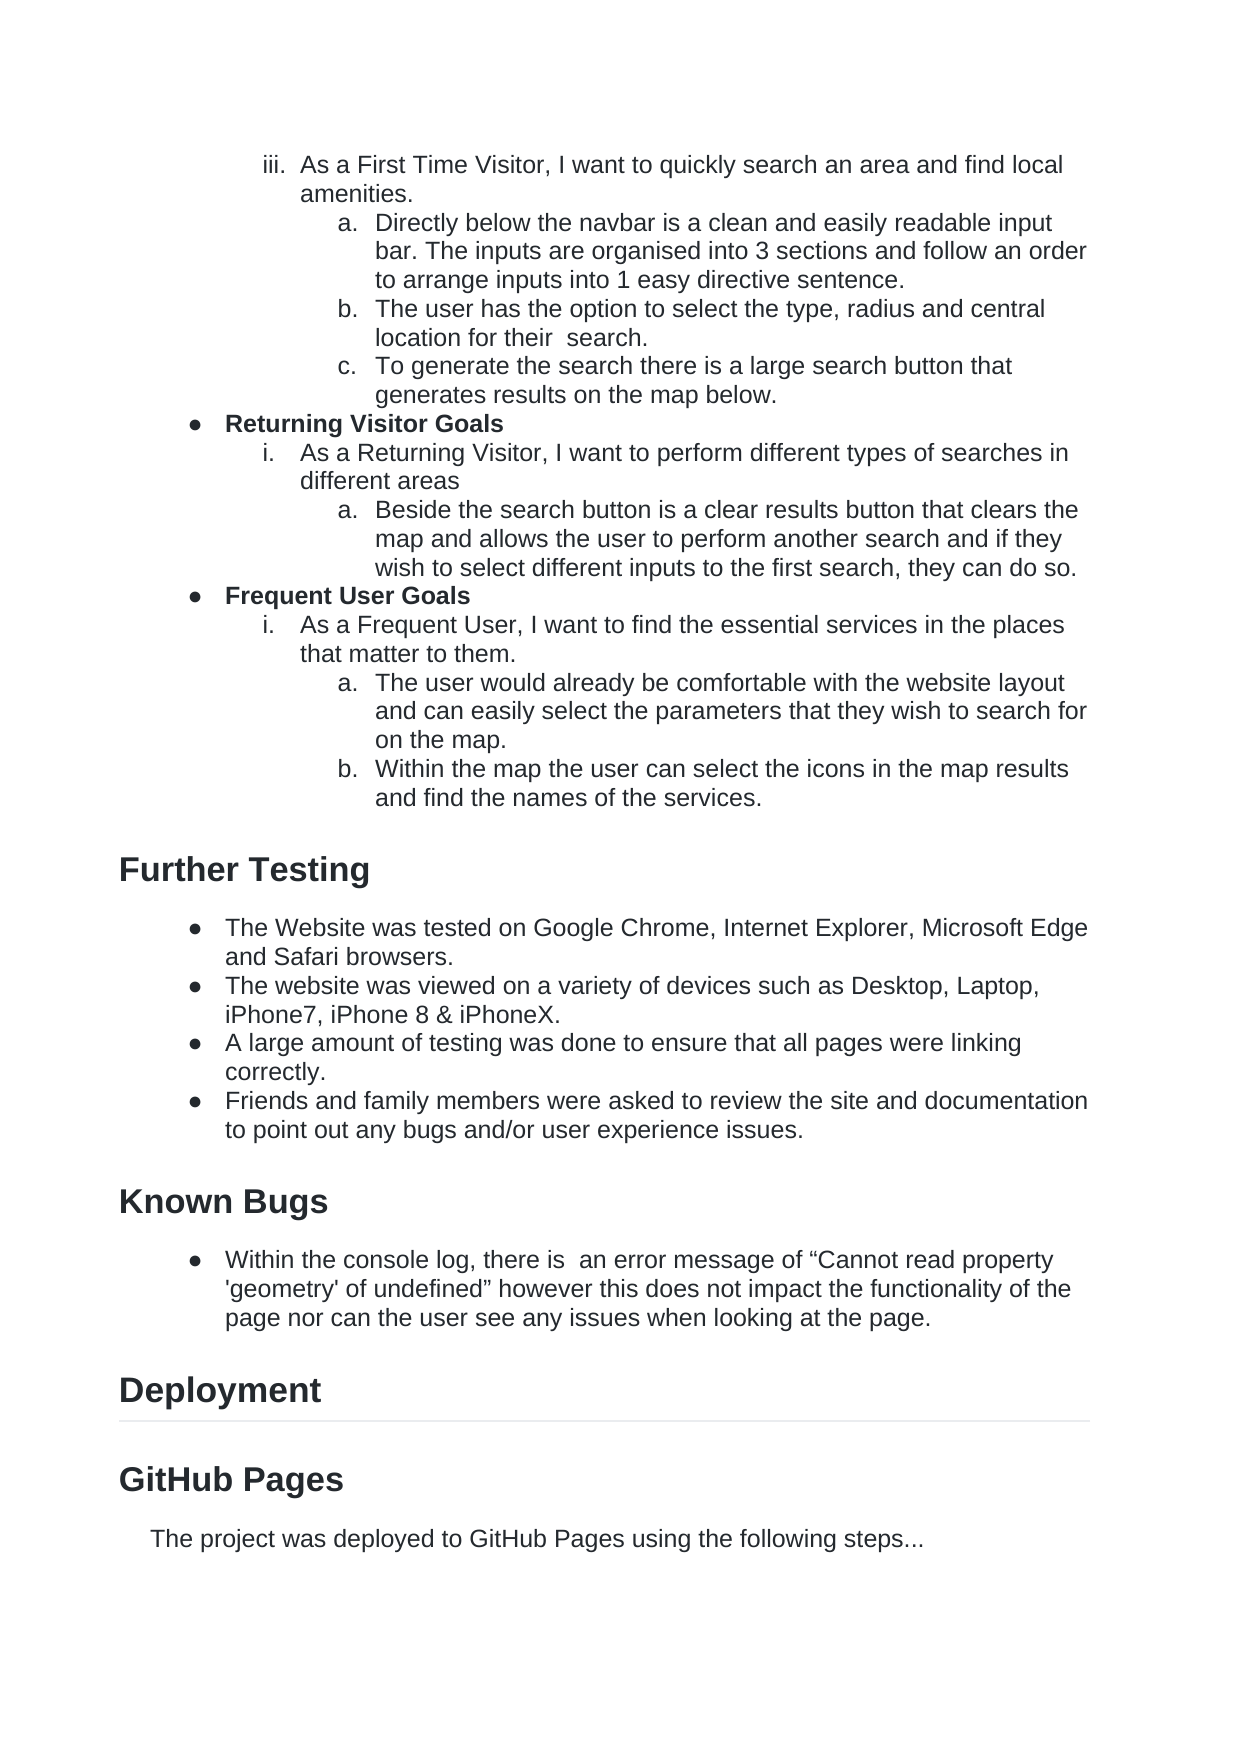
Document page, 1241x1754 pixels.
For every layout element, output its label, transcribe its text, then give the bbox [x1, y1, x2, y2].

subtitle Further Testing [119, 849, 1090, 888]
list The website was viewed on a variety of devices such as Desktop, Laptop, iPhone7, iPhone 8 & iPhoneX. [187, 971, 1090, 1028]
list The user would already be comfortable with the website layout and can easily select the parameters that they wish to search for on the map. [337, 667, 1090, 754]
list Frequent User Goals [187, 581, 1090, 610]
list Within the console log, there is an error message of “Cannot read property 'geometry' of undefined” however this does not impact the functionality of the page nor can the user see any issues when looking at the page. [187, 1245, 1090, 1332]
list The Website was tested on Google Chrome, Internet Explorer, Microsoft Edge and Safari browsers. [187, 913, 1090, 971]
subtitle Known Bugs [119, 1181, 1090, 1220]
subtitle GitHub Pages [119, 1459, 1090, 1499]
list The user has the option to select the type, radius and central location for their search. [337, 294, 1090, 351]
list To generate the search there is a large search button that generates results on the map below. [337, 351, 1090, 409]
list Within the map the user can select the icons in the map results and find the names of the services. [337, 754, 1090, 811]
list A large amount of testing was done to ensure that all pages were linking correctly. [187, 1028, 1090, 1086]
list Directly below the navbar is a clean and easily readable input bar. The inputs are organised into 3 sections and follow an order to arrange inputs into 1 easy directive sentence. [337, 207, 1090, 294]
list As a Returning Visitor, I want to perform different types of searches in different areas [262, 437, 1090, 495]
list As a First Time Visitor, I want to quickly search an area and find local amenities. [262, 150, 1090, 207]
list As a Frequent User, I want to find the essential services in the places that matter to them. [262, 610, 1090, 667]
subtitle Deployment [119, 1369, 1090, 1420]
text The project was deployed to GitHub Pages using the following steps... [150, 1524, 1090, 1553]
list Returning Visitor Goals [187, 409, 1090, 437]
list Friends and family members were asked to review the site and documentation to point out any bugs and/or user experience issues. [187, 1086, 1090, 1143]
list Beside the search button is a clear results button that clears the map and allows the user to perform another search and if they wish to select different inputs to the first search, they can do so. [337, 495, 1090, 581]
